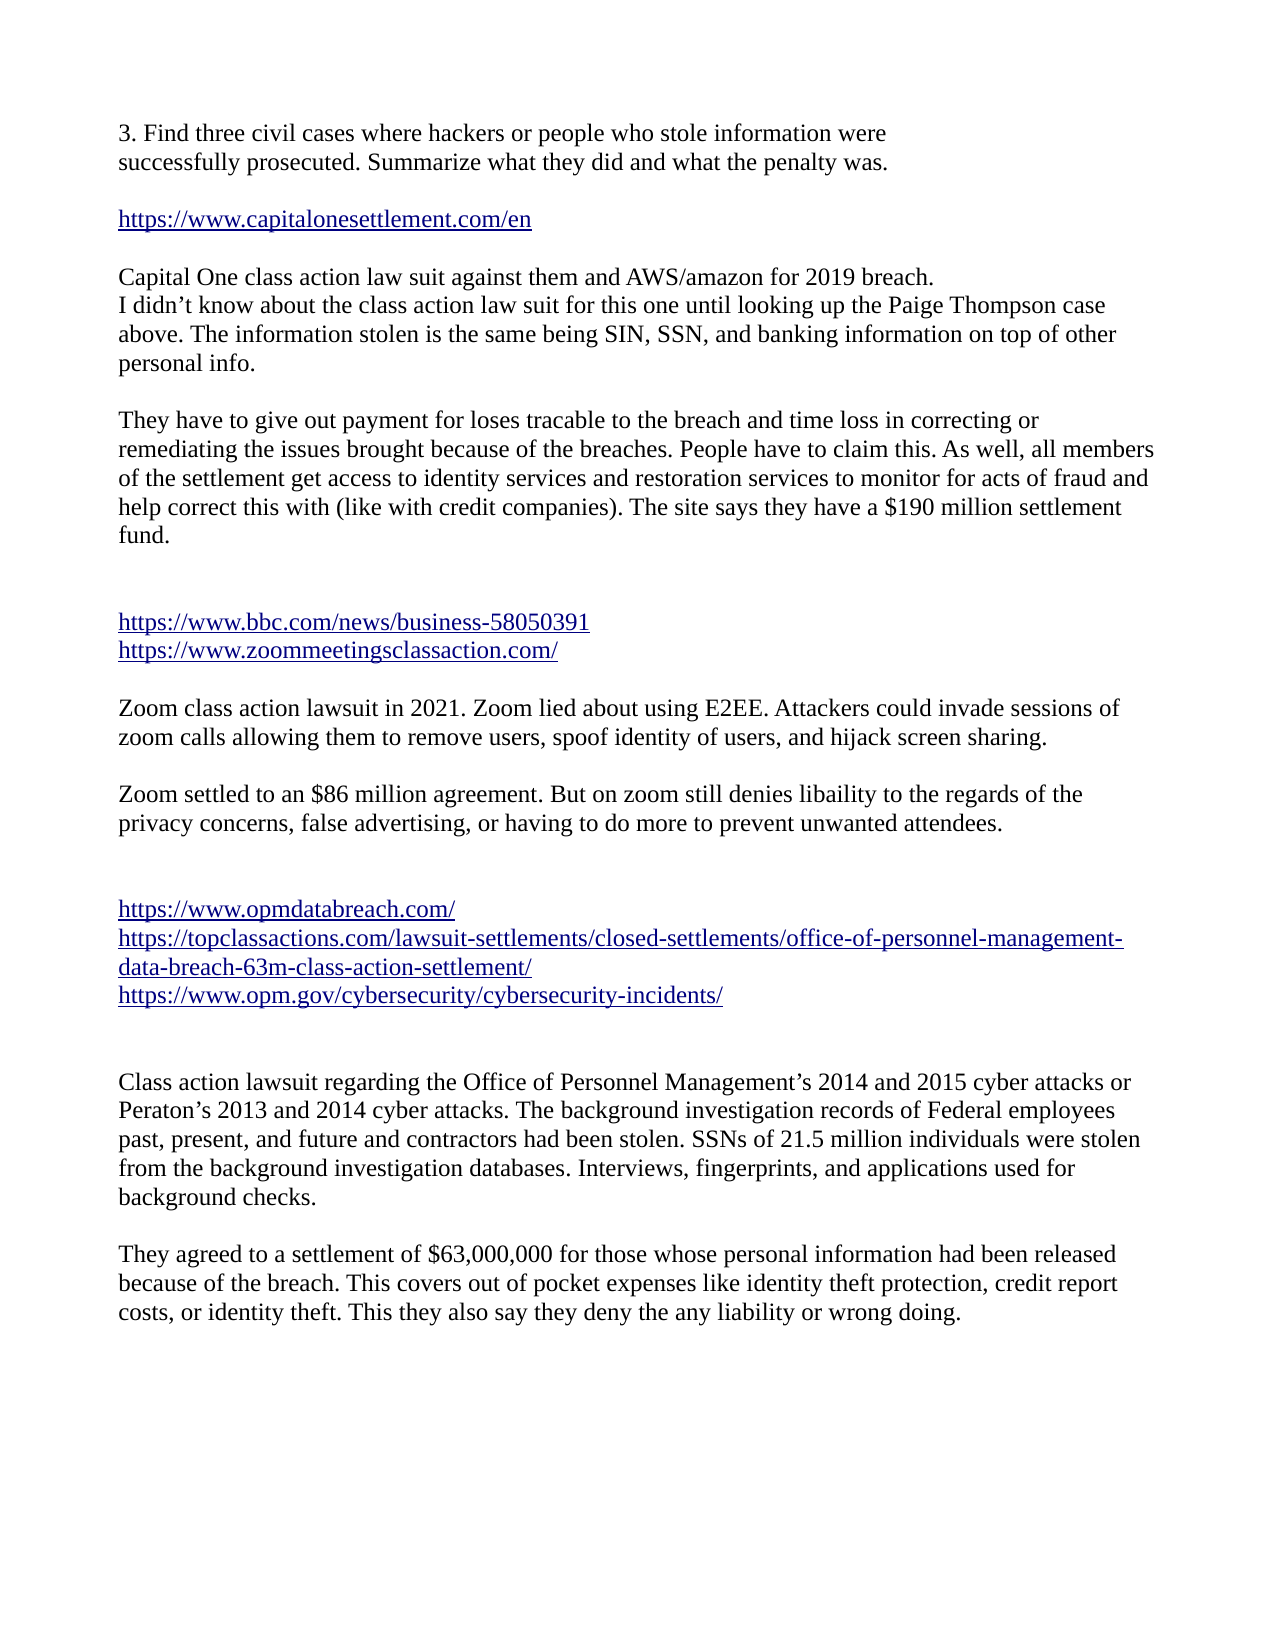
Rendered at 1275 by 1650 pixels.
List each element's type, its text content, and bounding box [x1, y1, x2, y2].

text I didn’t know about the class action law suit for this one until looking up the Paige Thompson case above. The information stolen is the same being SIN, SSN, and banking information on top of other personal info. [118, 291, 1157, 377]
text Zoom settled to an $86 million agreement. But on zoom still denies libaility to the regards of the privacy concerns, false advertising, or having to do more to prevent unwanted attendees. [118, 779, 1157, 837]
text Class action lawsuit regarding the Office of Personnel Management’s 2014 and 2015 cyber attacks or Peraton’s 2013 and 2014 cyber attacks. The background investigation records of Federal employees past, present, and future and contractors had been stolen. SSNs of 21.5 million individuals were stolen from the background investigation databases. Interviews, fingerprints, and applications used for background checks. [118, 1067, 1157, 1211]
text https://www.zoommeetingsclassaction.com/ [118, 636, 1157, 664]
text https://www.opm.gov/cybersecurity/cybersecurity-incidents/ [118, 981, 1157, 1009]
text https://www.bbc.com/news/business-58050391 [118, 607, 1157, 636]
text Capital One class action law suit against them and AWS/amazon for 2019 breach. [118, 262, 1157, 291]
text https://topclassactions.com/lawsuit-settlements/closed-settlements/office-of-personnel-management-data-breach-63m-class-action-settlement/ [118, 923, 1157, 981]
text 3. Find three civil cases where hackers or people who stole information were [118, 118, 1157, 147]
text They agreed to a settlement of $63,000,000 for those whose personal information had been released because of the breach. This covers out of pocket expenses like identity theft protection, credit report costs, or identity theft. This they also say they deny the any liability or wrong doing. [118, 1239, 1157, 1326]
text successfully prosecuted. Summarize what they did and what the penalty was. [118, 147, 1157, 176]
text https://www.opmdatabreach.com/ [118, 894, 1157, 923]
text https://www.capitalonesettlement.com/en [118, 204, 1157, 233]
text They have to give out payment for loses tracable to the breach and time loss in correcting or remediating the issues brought because of the breaches. People have to claim this. As well, all members of the settlement get access to identity services and restoration services to monitor for acts of fraud and help correct this with (like with credit companies). The site says they have a $190 million settlement fund. [118, 406, 1157, 549]
text Zoom class action lawsuit in 2021. Zoom lied about using E2EE. Attackers could invade sessions of zoom calls allowing them to remove users, spoof identity of users, and hijack screen sharing. [118, 693, 1157, 751]
